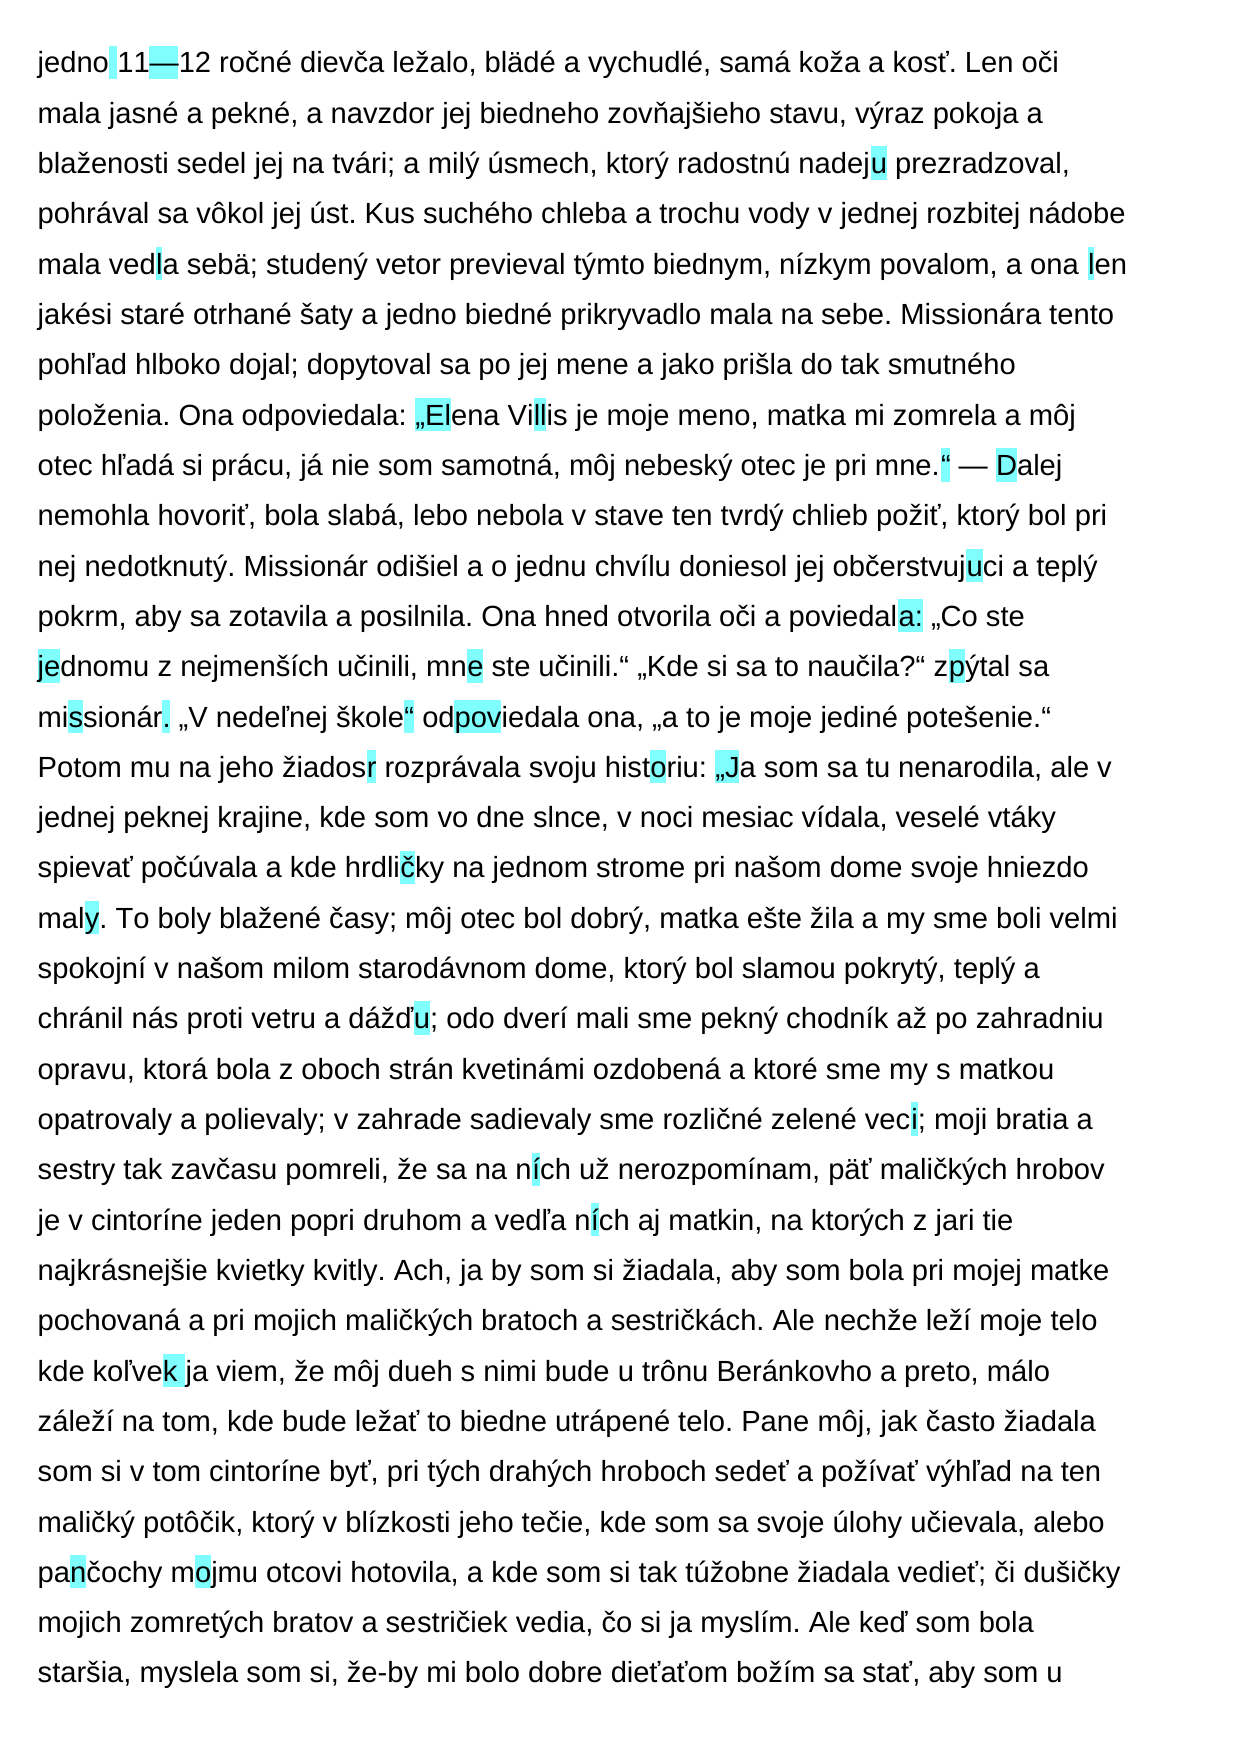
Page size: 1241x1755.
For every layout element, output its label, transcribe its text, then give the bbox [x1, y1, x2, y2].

text jedno 11—12 ročné dievča ležalo, blädé a vychudlé, samá koža a kosť. Len oči mala jasné a pekné, a navzdor jej biedneho zovňajšieho stavu, výraz pokoja a blaženosti sedel jej na tvári; a milý úsmech, ktorý radostnú nadeju prezradzoval, pohrával sa vôkol jej úst. Kus suchého chleba a trochu vody v jednej rozbitej nádobe mala vedla sebä; studený vetor previeval týmto biednym, nízkym povalom, a ona len jakési staré otrhané šaty a jedno biedné prikryvadlo mala na sebe. Missionára tento pohľad hlboko dojal; dopytoval sa po jej mene a jako prišla do tak smutného položenia. Ona odpoviedala: „Elena Villis je moje meno, matka mi zomrela a môj otec hľadá si prácu, já nie som samotná, môj nebeský otec je pri mne.“ — Dalej nemohla ho­voriť, bola slabá, lebo nebola v stave ten tvrdý chlieb požiť, ktorý bol pri nej ne­dotknutý. Missionár odišiel a o jednu chvílu doniesol jej občerstvujuci a teplý pokrm, aby sa zotavila a posilnila. Ona hned otvorila oči a poviedala: „Co ste jednomu z nejmenších učinili, mne ste učinili.“ „Kde si sa to naučila?“ zpýtal sa missionár. „V nedeľnej škole“ odpoviedala ona, „a to je moje jediné po­tešenie.“ Potom mu na jeho žiadosr roz­právala svoju historiu: „Ja som sa tu nenarodila, ale v jednej peknej krajine, kde som vo dne slnce, v noci mesiac vídala, veselé vtáky spievať počúvala a kde hrdličky na jednom strome pri na­šom dome svoje hniezdo maly. To boly blažené časy; môj otec bol dobrý, matka ešte žila a my sme boli velmi spokojní v našom milom starodávnom dome, ktorý bol slamou pokrytý, teplý a chránil nás proti vetru a dážďu; odo dverí mali sme pekný chodník až po zahradniu opravu, ktorá bola z oboch strán kvetinámi ozdobená a ktoré sme my s matkou opatrovaly a polievaly; v zahrade sadievaly sme rozličné zelené veci; moji bra­tia a sestry tak zavčasu pomreli, že sa na ních už nerozpomínam, päť maličkých hrobov je v cintoríne jeden popri dru­hom a vedľa ních aj matkin, na ktorých z jari tie najkrásnejšie kvietky kvitly. Ach, ja by som si žiadala, aby som bola pri mojej matke pochovaná a pri mojich maličkých bratoch a sestričkách. Ale nechže leží moje telo kde koľvek ja viem, že môj dueh s nimi bude u trônu Beránkovho a preto, málo záleží na tom, kde bude ležať to biedne utrápené telo. Pane môj, jak často žiadala som si v tom cintoríne byť, pri tých drahých hro­boch sedeť a požívať výhľad na ten ma­ličký potôčik, ktorý v blízkosti jeho tečie, kde som sa svoje úlohy učievala, alebo pančochy mojmu otcovi hotovila, a kde som si tak túžobne žiadala vedieť; či dušičky mojich zomretých bratov a se­stričiek vedia, čo si ja myslím. Ale keď som bola staršia, myslela som si, že-by mi bolo dobre dieťaťom božím sa stať, aby som u [37, 46, 1130, 1689]
